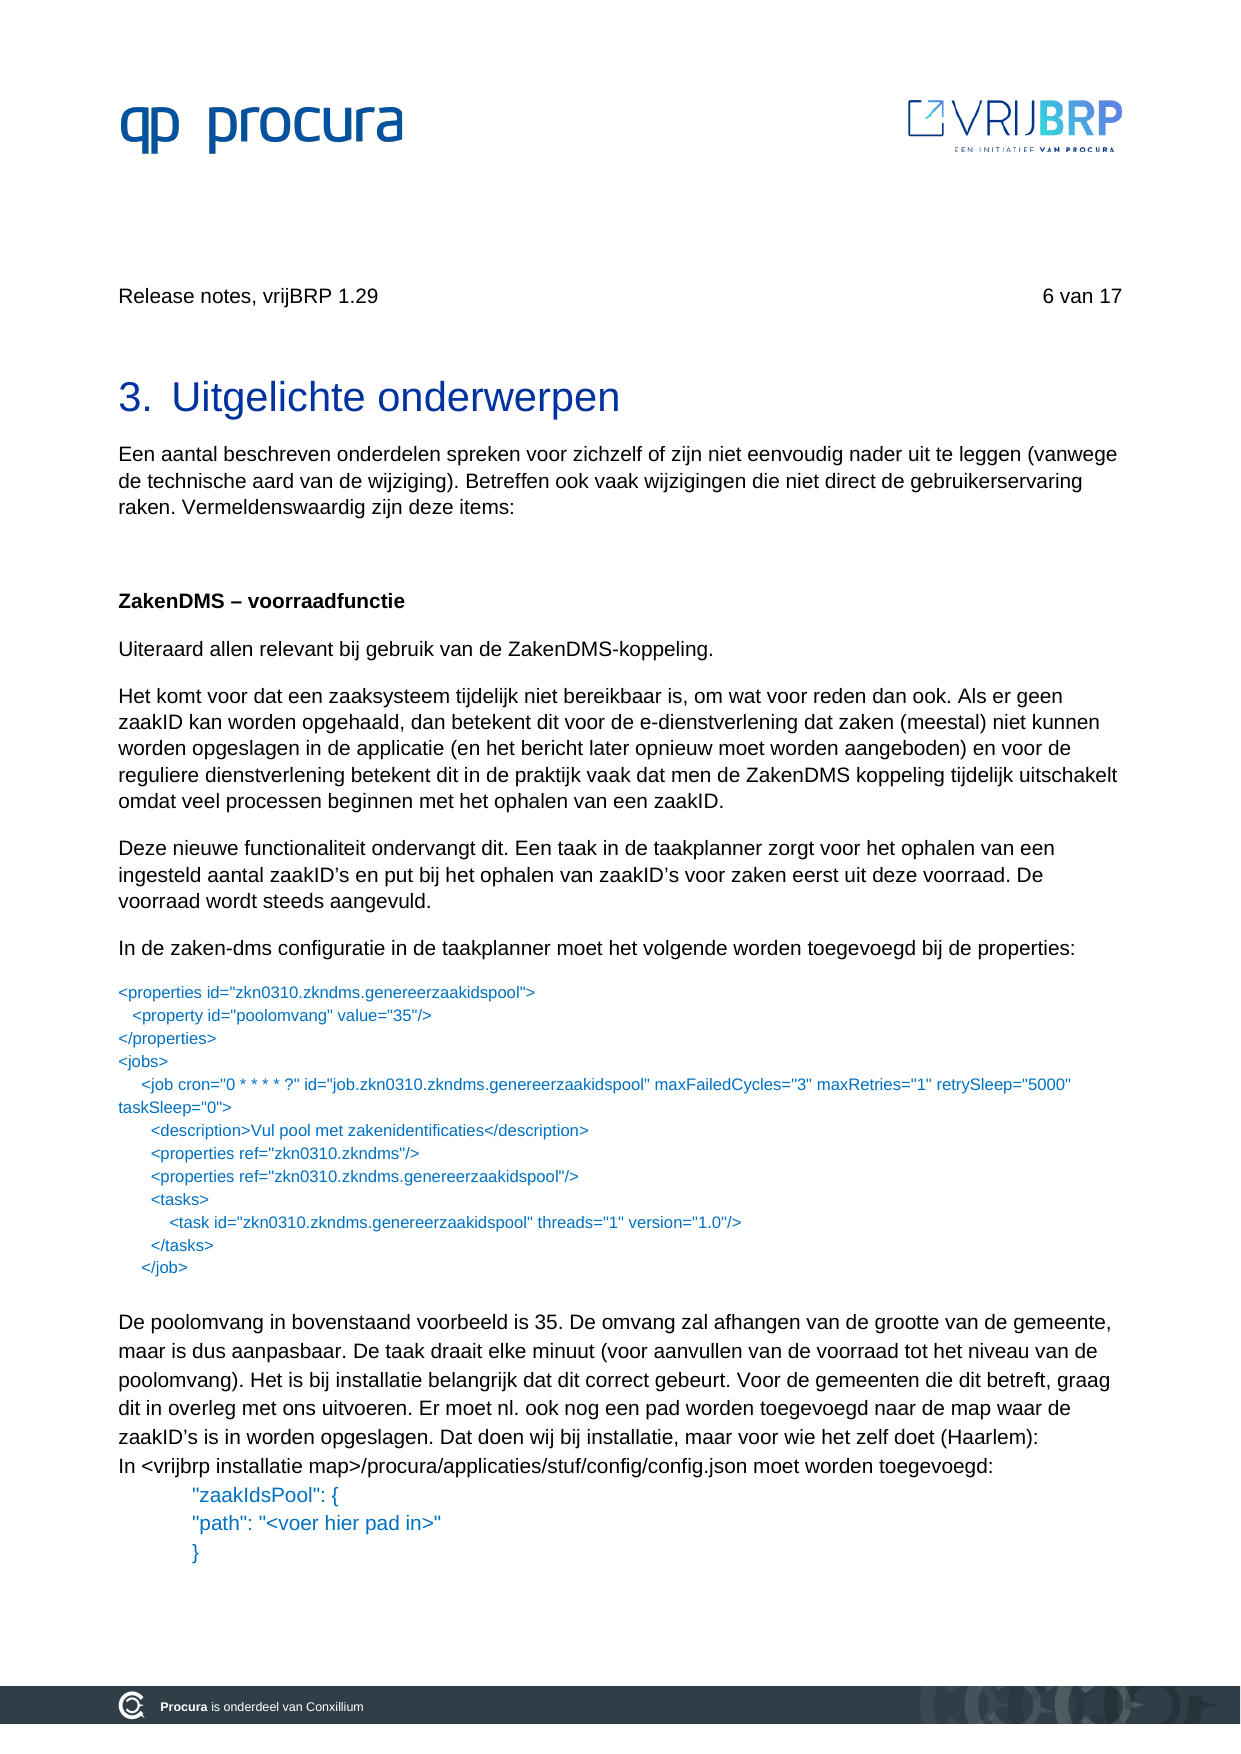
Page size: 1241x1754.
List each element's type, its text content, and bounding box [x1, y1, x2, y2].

text Uiteraard allen relevant bij gebruik van de ZakenDMS-koppeling. [118, 636, 1122, 660]
text In de zaken-dms configuratie in de taakplanner moet het volgende worden toegevoegd bij de properties: [118, 936, 1122, 960]
text <property id="poolomvang" value="35"/> [118, 1006, 1122, 1025]
text In <vrijbrp installatie map>/procura/applicaties/stuf/config/config.json moet worden toegevoegd: [118, 1454, 1122, 1478]
text <tasks> [118, 1189, 1122, 1209]
text <job cron="0 * * * * ?" id="job.zkn0310.zkndms.genereerzaakidspool" maxFailedCycles="3" maxRetries="1" retrySleep="5000" taskSleep="0"> [118, 1075, 1122, 1117]
picture [121, 107, 403, 159]
text <task id="zkn0310.zkndms.genereerzaakidspool" threads="1" version="1.0"/> [118, 1212, 1122, 1232]
text <properties ref="zkn0310.zkndms.genereerzaakidspool"/> [118, 1167, 1122, 1186]
text Een aantal beschreven onderdelen spreken voor zichzelf of zijn niet eenvoudig nader uit te leggen (vanwege de technische aard van de wijziging). Betreffen ook vaak wijzigingen die niet direct de gebruikerservaring raken. Vermeldenswaardig zijn deze items: [118, 442, 1122, 519]
text Het komt voor dat een zaaksysteem tijdelijk niet bereikbaar is, om wat voor reden dan ook. Als er geen zaakID kan worden opgehaald, dan betekent dit voor de e-dienstverlening dat zaken (meestal) niet kunnen worden opgeslagen in de applicatie (en het bericht later opnieuw moet worden aangeboden) en voor de reguliere dienstverlening betekent dit in de praktijk vaak dat men de ZakenDMS koppeling tijdelijk uitschakelt omdat veel processen beginnen met het ophalen van een zaakID. [118, 683, 1122, 813]
text </tasks> [118, 1235, 1122, 1254]
picture [908, 100, 1122, 152]
picture [0, 1686, 1241, 1724]
text <properties id="zkn0310.zkndms.genereerzaakidspool"> [118, 983, 1122, 1002]
text </job> [118, 1258, 1122, 1277]
text Deze nieuwe functionaliteit ondervangt dit. Een taak in de taakplanner zorgt voor het ophalen van een ingesteld aantal zaakID’s en put bij het ophalen van zaakID’s voor zaken eerst uit deze voorraad. De voorraad wordt steeds aangevuld. [118, 836, 1122, 913]
text </properties> [118, 1029, 1122, 1048]
text <properties ref="zkn0310.zkndms"/> [118, 1144, 1122, 1163]
text ZakenDMS – voorraadfunctie [118, 589, 1122, 613]
text <jobs> [118, 1052, 1122, 1071]
subtitle Uitgelichte onderwerpen [118, 372, 1122, 420]
text "zaakIdsPool": { "path": "<voer hier pad in>" } [192, 1482, 1122, 1564]
text <description>Vul pool met zakenidentificaties</description> [118, 1121, 1122, 1140]
text De poolomvang in bovenstaand voorbeeld is 35. De omvang zal afhangen van de grootte van de gemeente, maar is dus aanpasbaar. De taak draait elke minuut (voor aanvullen van de voorraad tot het niveau van de poolomvang). Het is bij installatie belangrijk dat dit correct gebeurt. Voor de gemeenten die dit betreft, graag dit in overleg met ons uitvoeren. Er moet nl. ook nog een pad worden toegevoegd naar de map waar de zaakID’s is in worden opgeslagen. Dat doen wij bij installatie, maar voor wie het zelf doet (Haarlem): [118, 1310, 1122, 1449]
